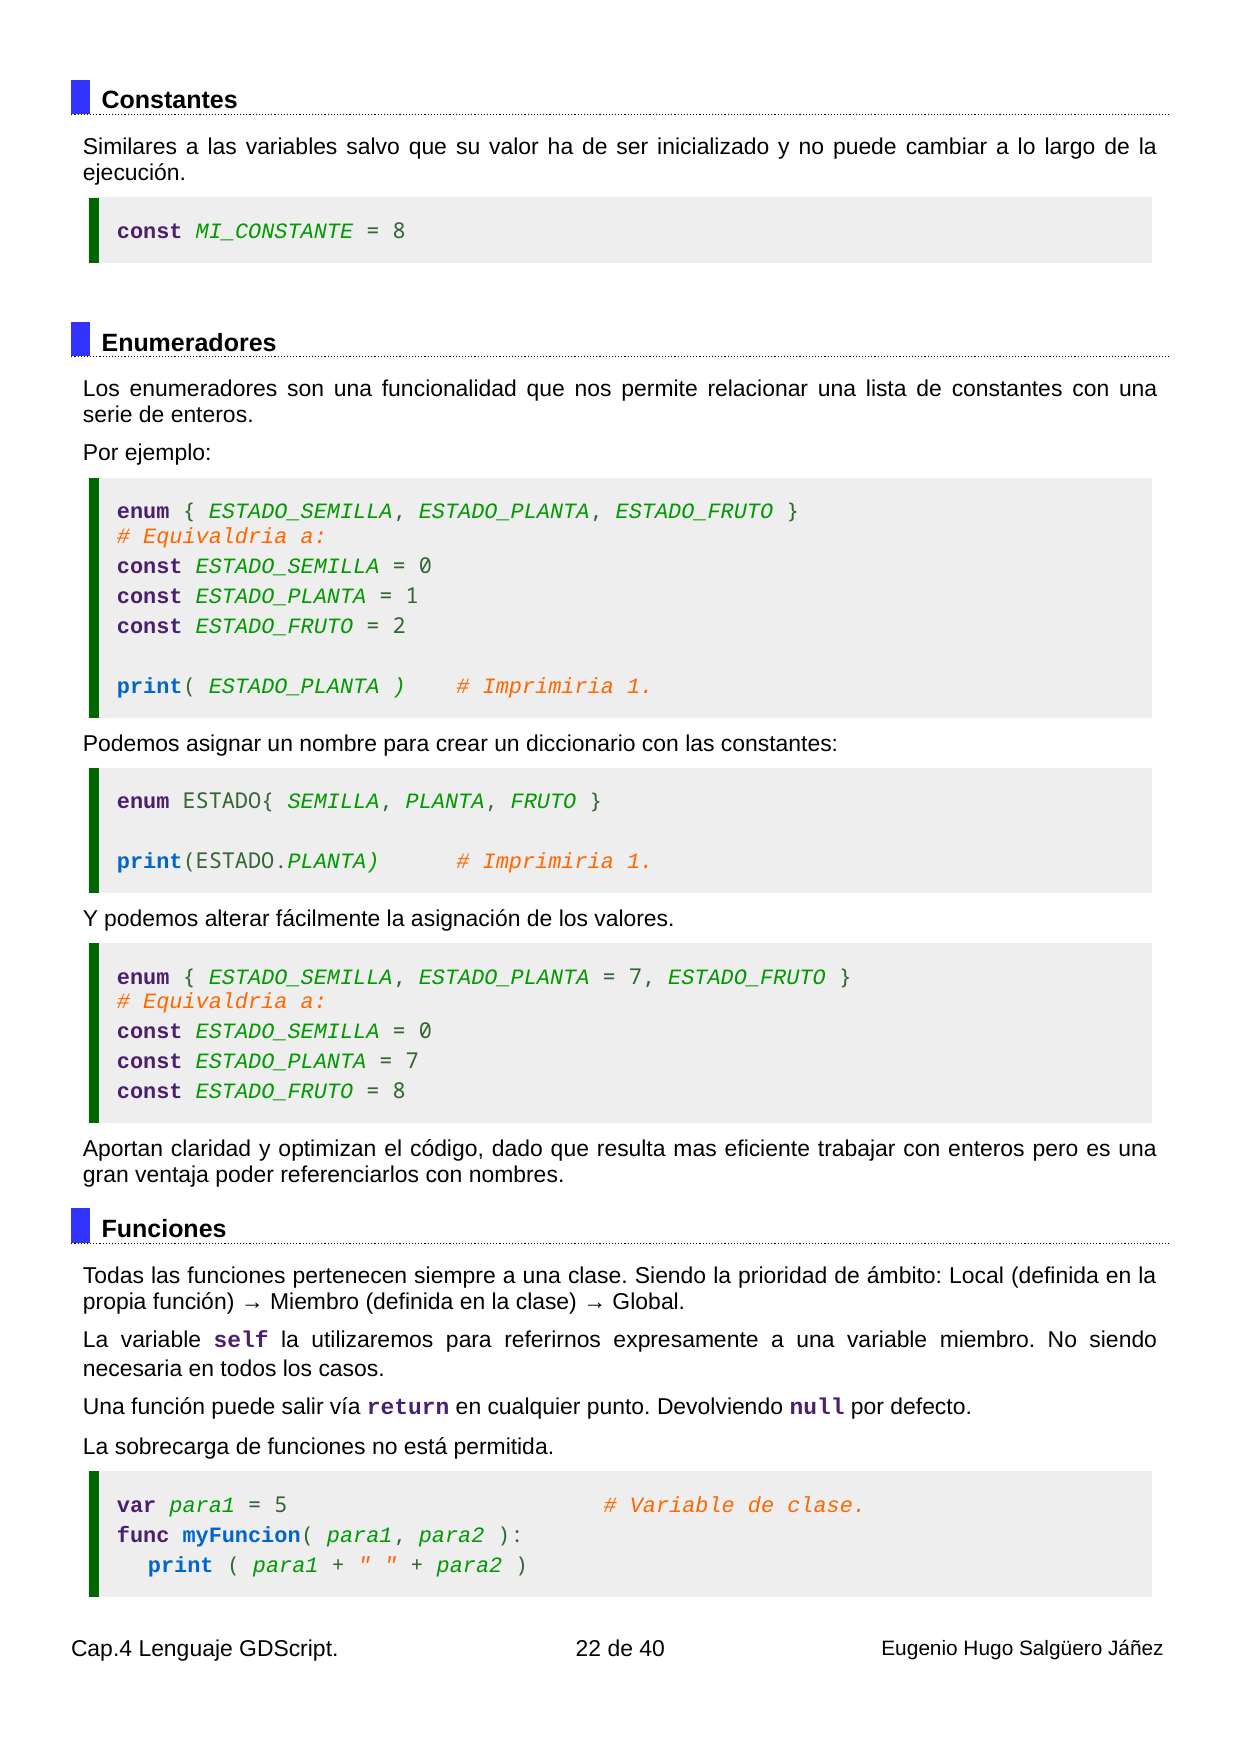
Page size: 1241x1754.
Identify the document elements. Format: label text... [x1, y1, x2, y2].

text Similares a las variables salvo que su valor ha de ser inicializado y no puede cambiar a lo largo de la ejecución. [83, 133, 1158, 186]
subtitle Enumeradores [90, 322, 1169, 356]
text const ESTADO_SEMILLA = 0 [99, 550, 1152, 580]
text Todas las funciones pertenecen siempre a una clase. Siendo la prioridad de ámbito: Local (definida en la propia función) → Miembro (definida en la clase) → Global. [83, 1262, 1158, 1314]
text # Equivaldria a: [99, 525, 1152, 550]
text Y podemos alterar fácilmente la asignación de los valores. [83, 905, 1158, 931]
text La variable self la utilizaremos para referirnos expresamente a una variable miembro. No siendo necesaria en todos los casos. [83, 1326, 1158, 1381]
text Una función puede salir vía return en cualquier punto. Devolviendo null por defecto. [83, 1393, 1158, 1421]
text const ESTADO_FRUTO = 2 [99, 610, 1152, 640]
text Los enumeradores son una funcionalidad que nos permite relacionar una lista de constantes con una serie de enteros. [83, 375, 1158, 427]
text # Equivaldria a: [99, 991, 1152, 1016]
text Podemos asignar un nombre para crear un diccionario con las constantes: [83, 729, 1158, 756]
text print(ESTADO.PLANTA) # Imprimiria 1. [99, 845, 1152, 893]
text func myFuncion( para1, para2 ): [99, 1519, 1152, 1549]
text enum { ESTADO_SEMILLA, ESTADO_PLANTA, ESTADO_FRUTO } [99, 478, 1152, 525]
text enum ESTADO{ SEMILLA, PLANTA, FRUTO } [99, 768, 1152, 815]
text const ESTADO_PLANTA = 1 [99, 580, 1152, 610]
text Aportan claridad y optimizan el código, dado que resulta mas eficiente trabajar con enteros pero es una gran ventaja poder referenciarlos con nombres. [83, 1135, 1158, 1188]
text print( ESTADO_PLANTA ) # Imprimiria 1. [99, 670, 1152, 718]
text const ESTADO_SEMILLA = 0 [99, 1016, 1152, 1046]
text print ( para1 + " " + para2 ) [99, 1549, 1152, 1597]
subtitle Funciones [90, 1208, 1169, 1243]
subtitle Constantes [71, 79, 1169, 114]
text const ESTADO_FRUTO = 8 [99, 1076, 1152, 1123]
text La sobrecarga de funciones no está permitida. [83, 1433, 1158, 1459]
text var para1 = 5 # Variable de clase. [99, 1471, 1152, 1519]
text Por ejemplo: [83, 439, 1158, 466]
text const MI_CONSTANTE = 8 [88, 197, 1152, 263]
text const ESTADO_PLANTA = 7 [99, 1046, 1152, 1076]
text enum { ESTADO_SEMILLA, ESTADO_PLANTA = 7, ESTADO_FRUTO } [99, 943, 1152, 991]
